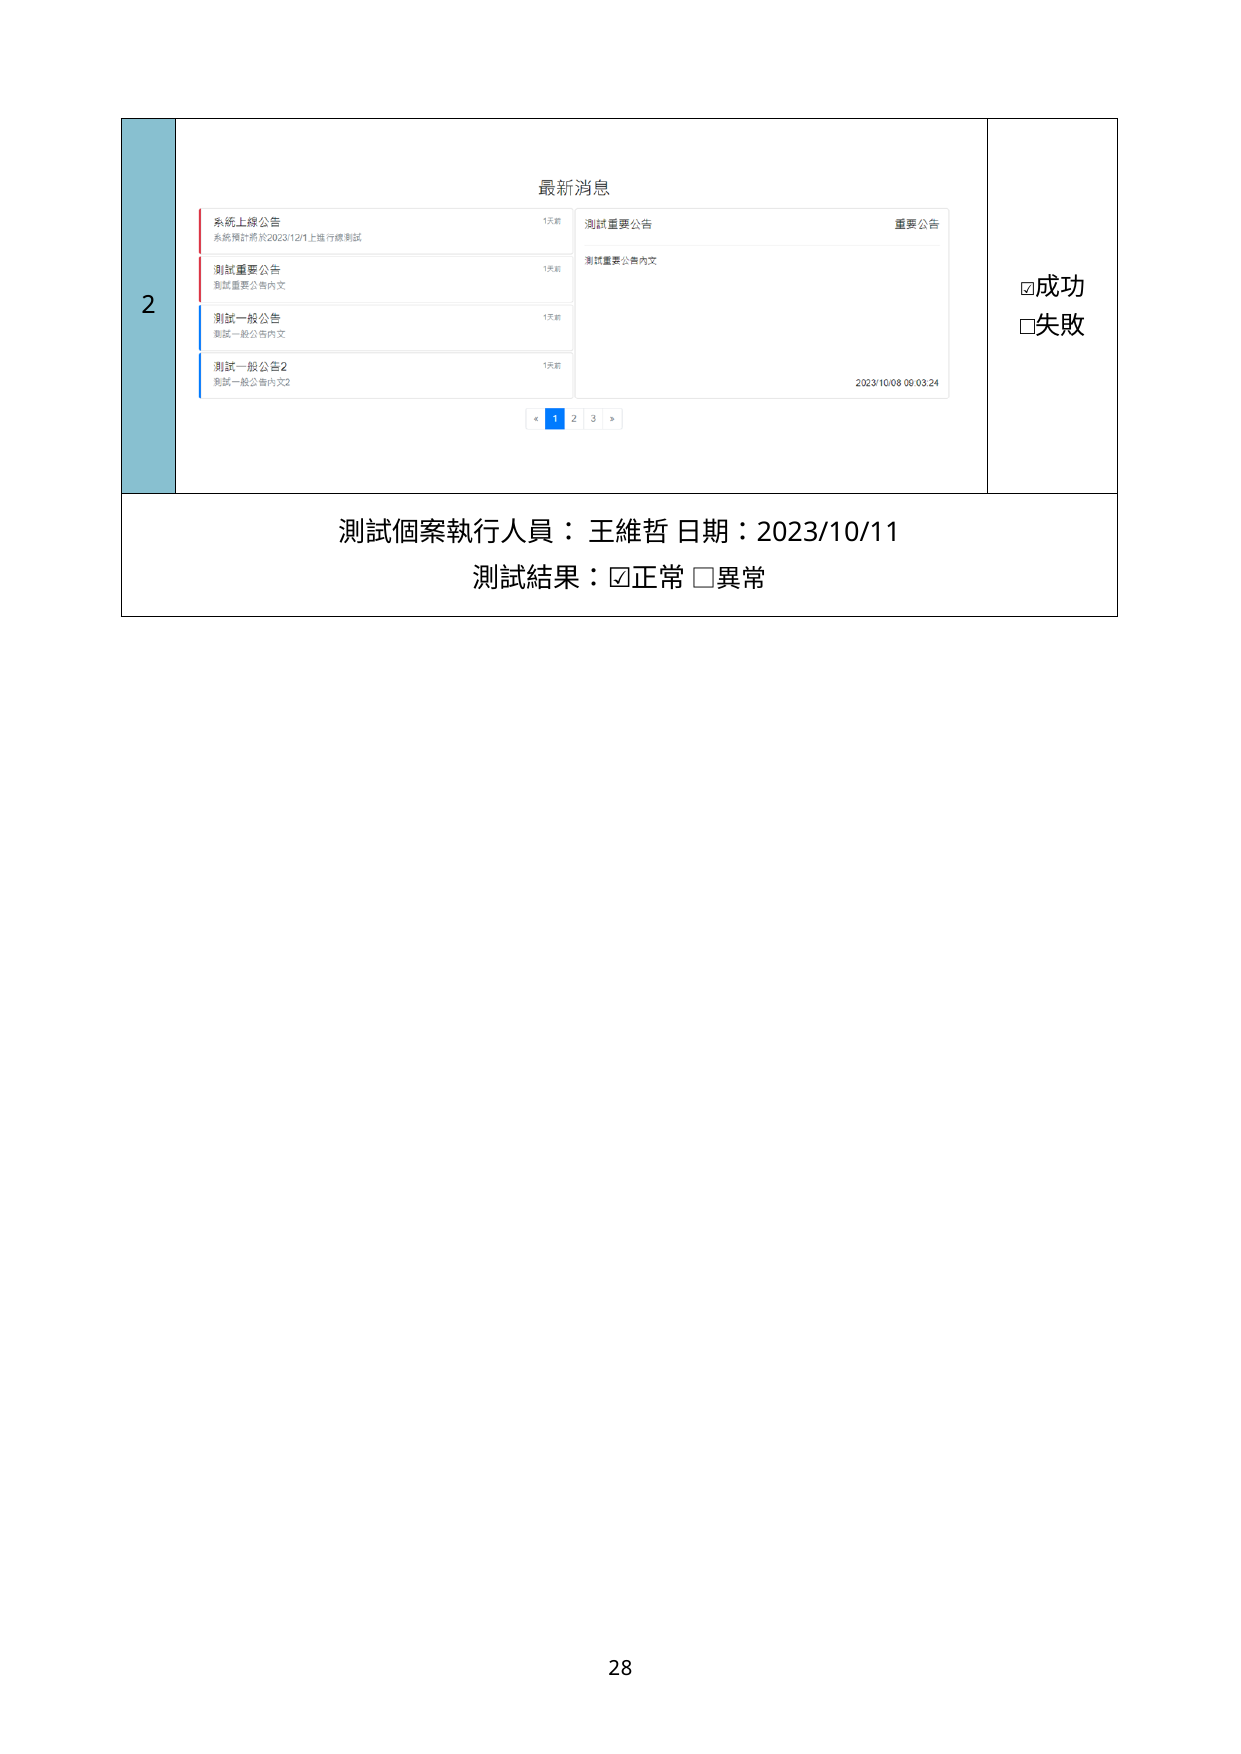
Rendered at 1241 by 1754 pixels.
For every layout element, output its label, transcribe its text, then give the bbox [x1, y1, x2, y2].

table_cell 2 [122, 119, 175, 493]
table_cell [176, 119, 987, 493]
table_cell ☑成功 □失敗 [988, 119, 1117, 493]
picture [190, 171, 972, 437]
table_cell 測試個案執行人員： 王維哲 日期：2023/10/11 測試結果：☑正常 □異常 [122, 494, 1117, 616]
